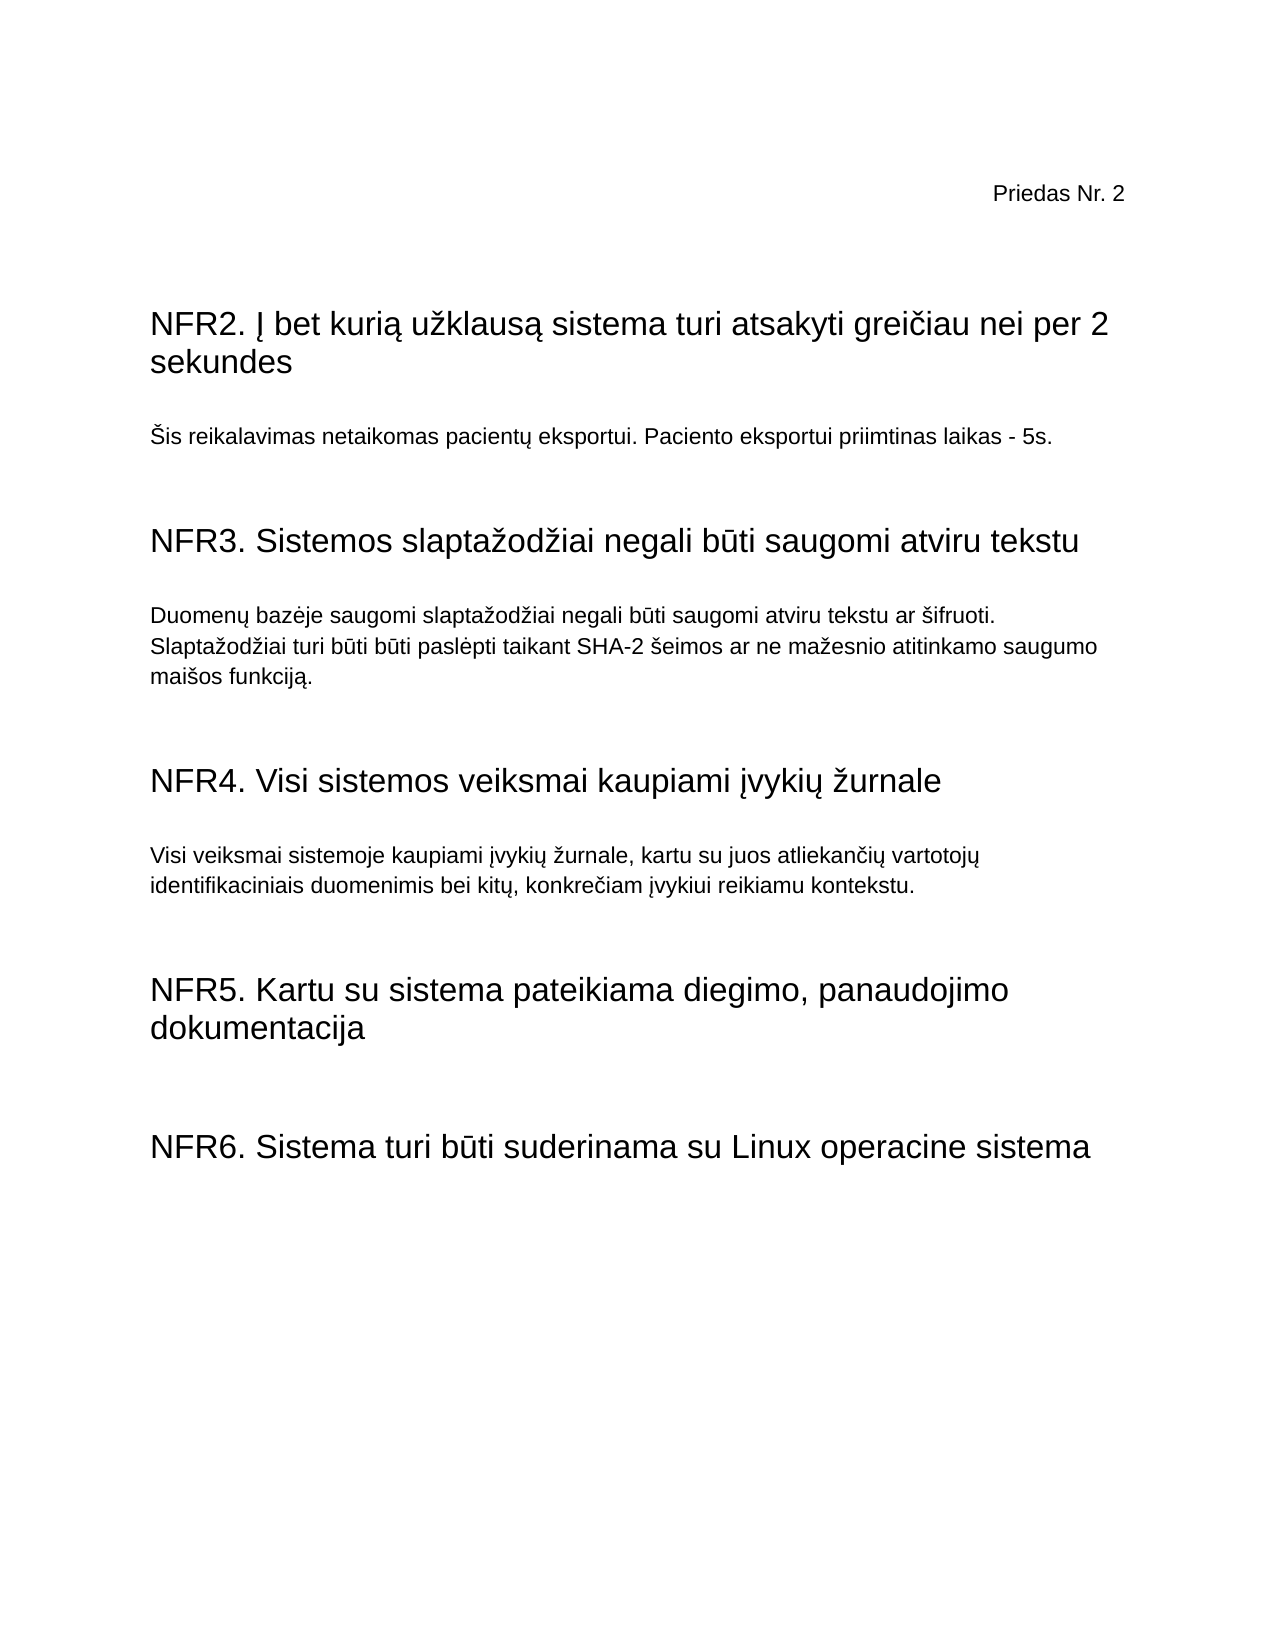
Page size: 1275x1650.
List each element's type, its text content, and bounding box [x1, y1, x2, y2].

text Šis reikalavimas netaikomas pacientų eksportui. Paciento eksportui priimtinas laikas - 5s. [150, 423, 1125, 450]
subtitle NFR3. Sistemos slaptažodžiai negali būti saugomi atviru tekstu [150, 521, 1125, 560]
text Duomenų bazėje saugomi slaptažodžiai negali būti saugomi atviru tekstu ar šifruoti. Slaptažodžiai turi būti būti paslėpti taikant SHA-2 šeimos ar ne mažesnio atitinkamo saugumo maišos funkciją. [150, 602, 1125, 689]
subtitle NFR4. Visi sistemos veiksmai kaupiami įvykių žurnale [150, 761, 1125, 799]
subtitle NFR6. Sistema turi būti suderinama su Linux operacine sistema [150, 1127, 1125, 1166]
subtitle NFR5. Kartu su sistema pateikiama diegimo, panaudojimo dokumentacija [150, 970, 1125, 1047]
text Visi veiksmai sistemoje kaupiami įvykių žurnale, kartu su juos atliekančių vartotojų identifikaciniais duomenimis bei kitų, konkrečiam įvykiui reikiamu kontekstu. [150, 842, 1125, 898]
subtitle NFR2. Į bet kurią užklausą sistema turi atsakyti greičiau nei per 2 sekundes [150, 304, 1125, 381]
